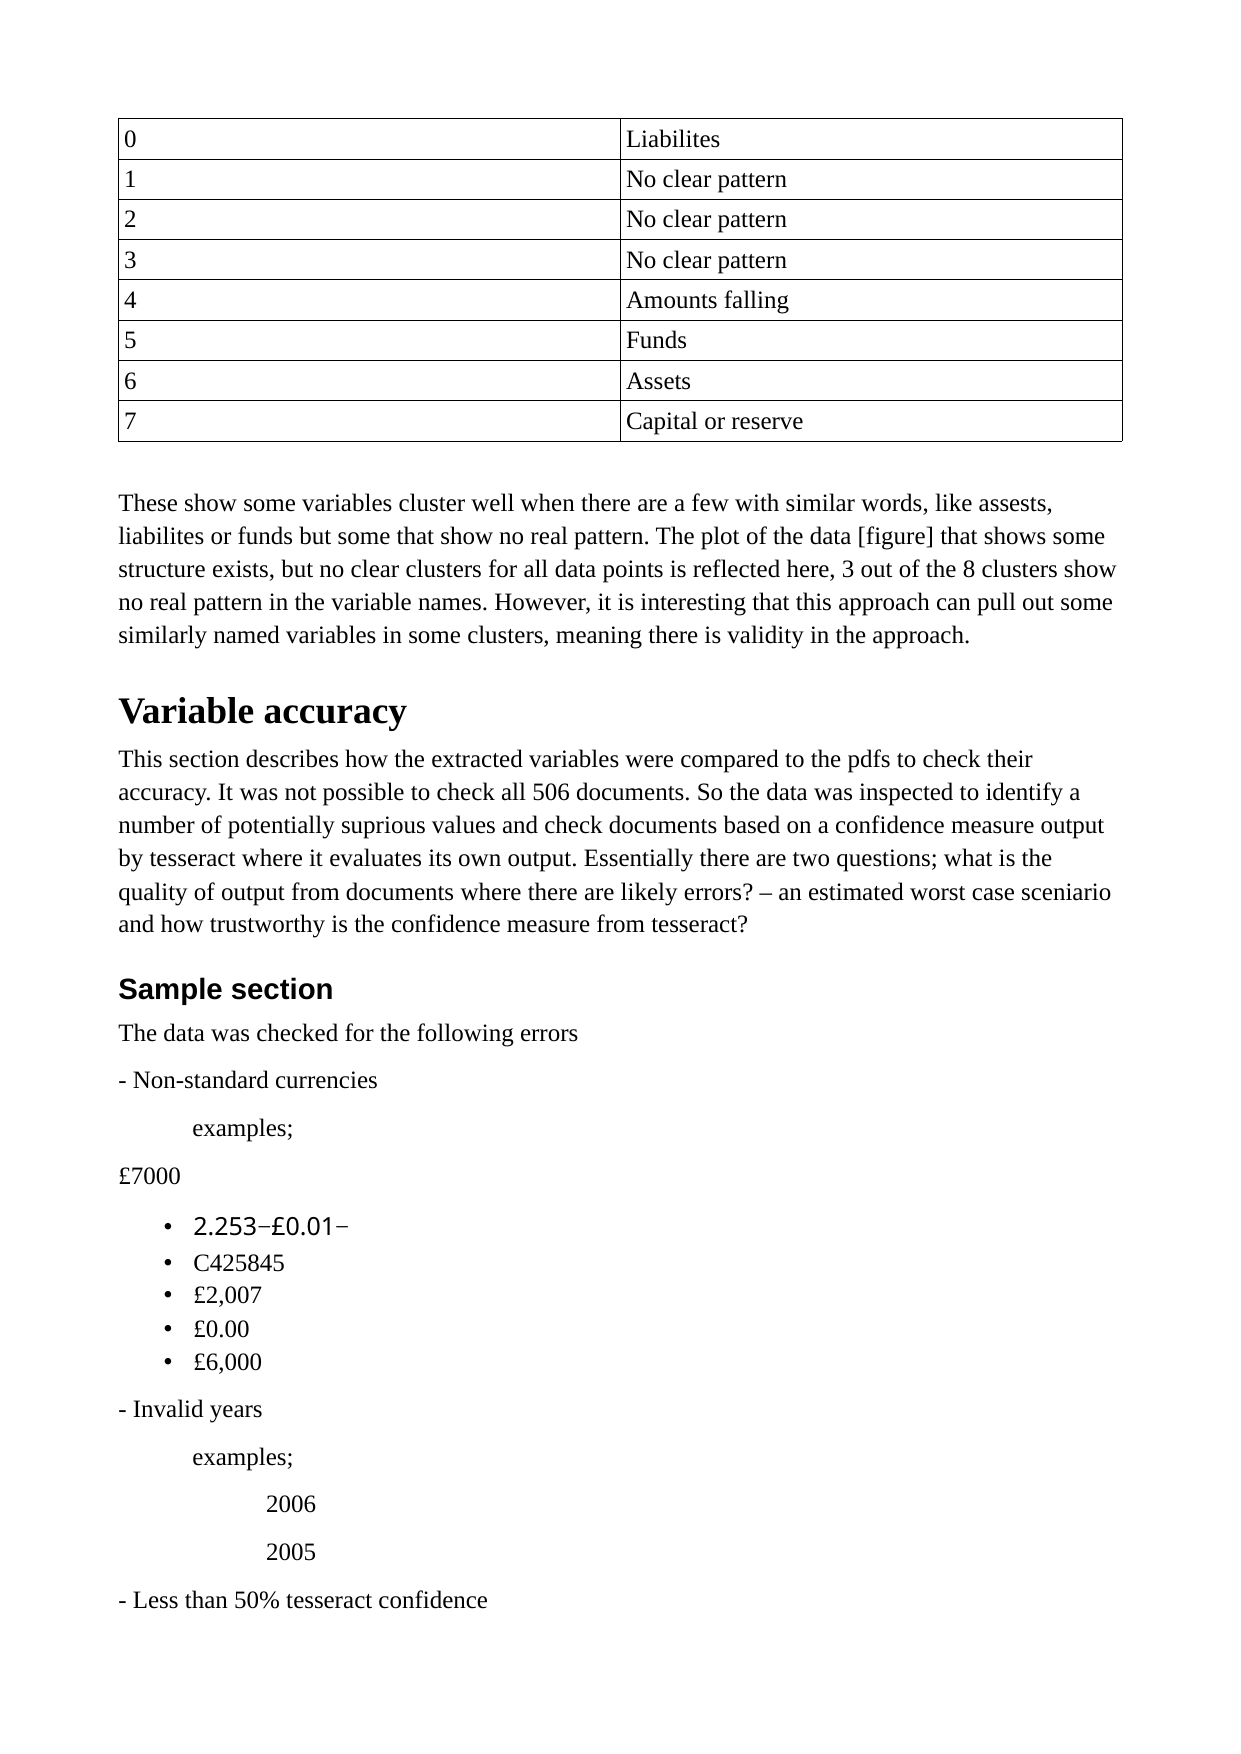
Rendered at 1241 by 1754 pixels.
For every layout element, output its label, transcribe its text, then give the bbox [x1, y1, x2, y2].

text These show some variables cluster well when there are a few with similar words, like assests, liabilites or funds but some that show no real pattern. The plot of the data [figure] that shows some structure exists, but no clear clusters for all data points is reflected here, 3 out of the 8 clusters show no real pattern in the variable names. However, it is interesting that this approach can pull out some similarly named variables in some clusters, meaning there is validity in the approach. [118, 488, 1122, 649]
table_cell Funds [621, 321, 1122, 360]
text The data was checked for the following errors [118, 1018, 1122, 1047]
table_cell Liabilites [621, 119, 1122, 158]
text 2005 [118, 1537, 1122, 1566]
text This section describes how the extracted variables were compared to the pdfs to check their accuracy. It was not possible to check all 506 documents. So the data was inspected to identify a number of potentially suprious values and check documents based on a confidence measure output by tesseract where it evaluates its own output. Essentially there are two questions; what is the quality of output from documents where there are likely errors? – an estimated worst case sceniario and how trustworthy is the confidence measure from tesseract? [118, 744, 1122, 938]
table_cell Capital or reserve [621, 401, 1122, 441]
list £2,007 [164, 1281, 1122, 1309]
text - Less than 50% tesseract confidence [118, 1585, 1122, 1613]
table_cell 4 [119, 280, 620, 320]
table_cell 7 [119, 401, 620, 441]
list £0.00 [164, 1314, 1122, 1342]
text - Non-standard currencies [118, 1066, 1122, 1094]
table_cell No clear pattern [621, 160, 1122, 199]
list 2.253−£0.01− [164, 1208, 1122, 1242]
list C425845 [164, 1248, 1122, 1276]
subtitle Variable accuracy [118, 689, 1122, 732]
table_cell Amounts falling [621, 280, 1122, 320]
table_cell 0 [119, 119, 620, 158]
table_cell 5 [119, 321, 620, 360]
text examples; [118, 1442, 1122, 1471]
text - Invalid years [118, 1394, 1122, 1423]
table_cell Assets [621, 361, 1122, 400]
table_cell No clear pattern [621, 200, 1122, 239]
text examples; [118, 1113, 1122, 1142]
text £7000 [118, 1161, 1122, 1189]
list £6,000 [164, 1347, 1122, 1375]
table_cell 6 [119, 361, 620, 400]
table_cell 1 [119, 160, 620, 199]
table_cell 2 [119, 200, 620, 239]
text 2006 [118, 1489, 1122, 1518]
table_cell No clear pattern [621, 240, 1122, 279]
subtitle Sample section [118, 972, 1122, 1006]
table_cell 3 [119, 240, 620, 279]
